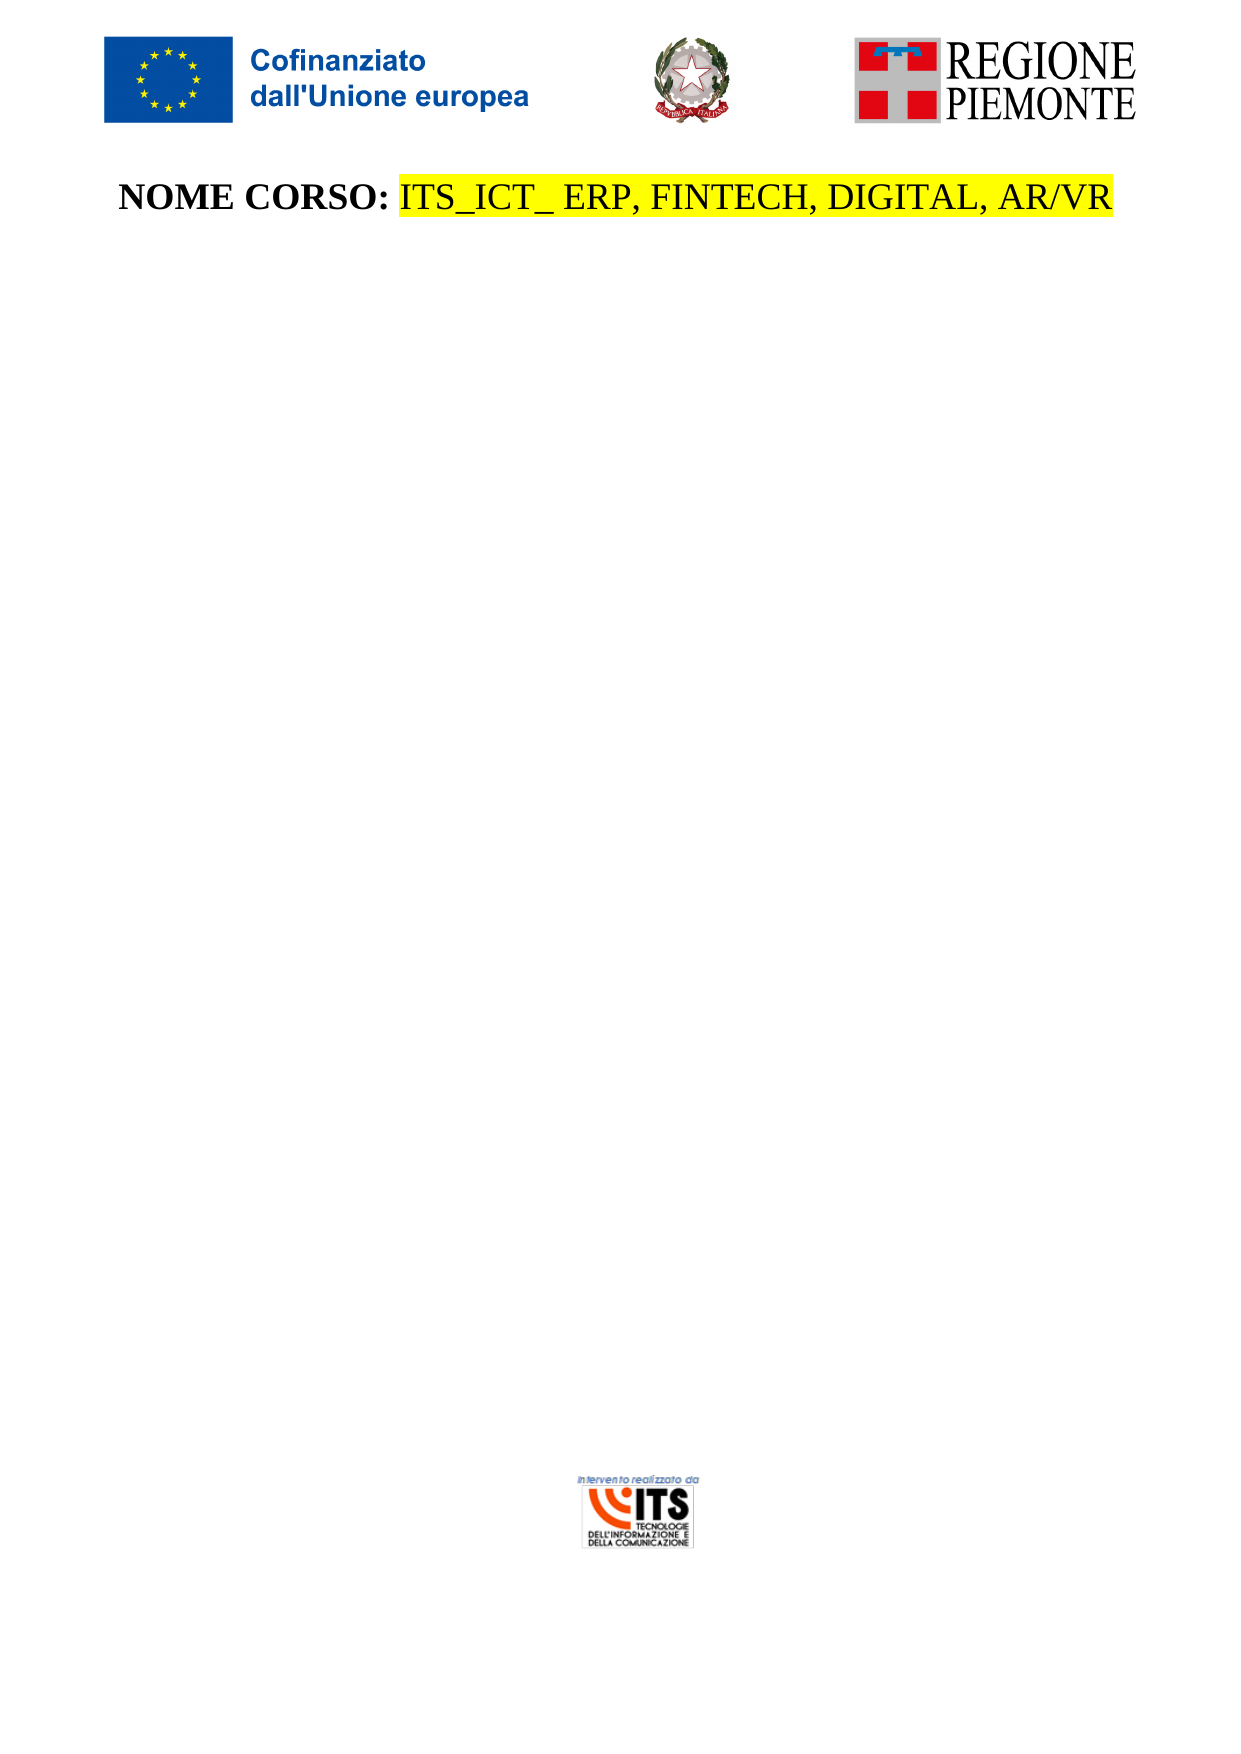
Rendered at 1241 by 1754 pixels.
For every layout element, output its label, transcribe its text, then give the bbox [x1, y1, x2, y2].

text NOME CORSO: ITS_ICT_ ERP, FINTECH, DIGITAL, AR/VR [118, 174, 1122, 217]
